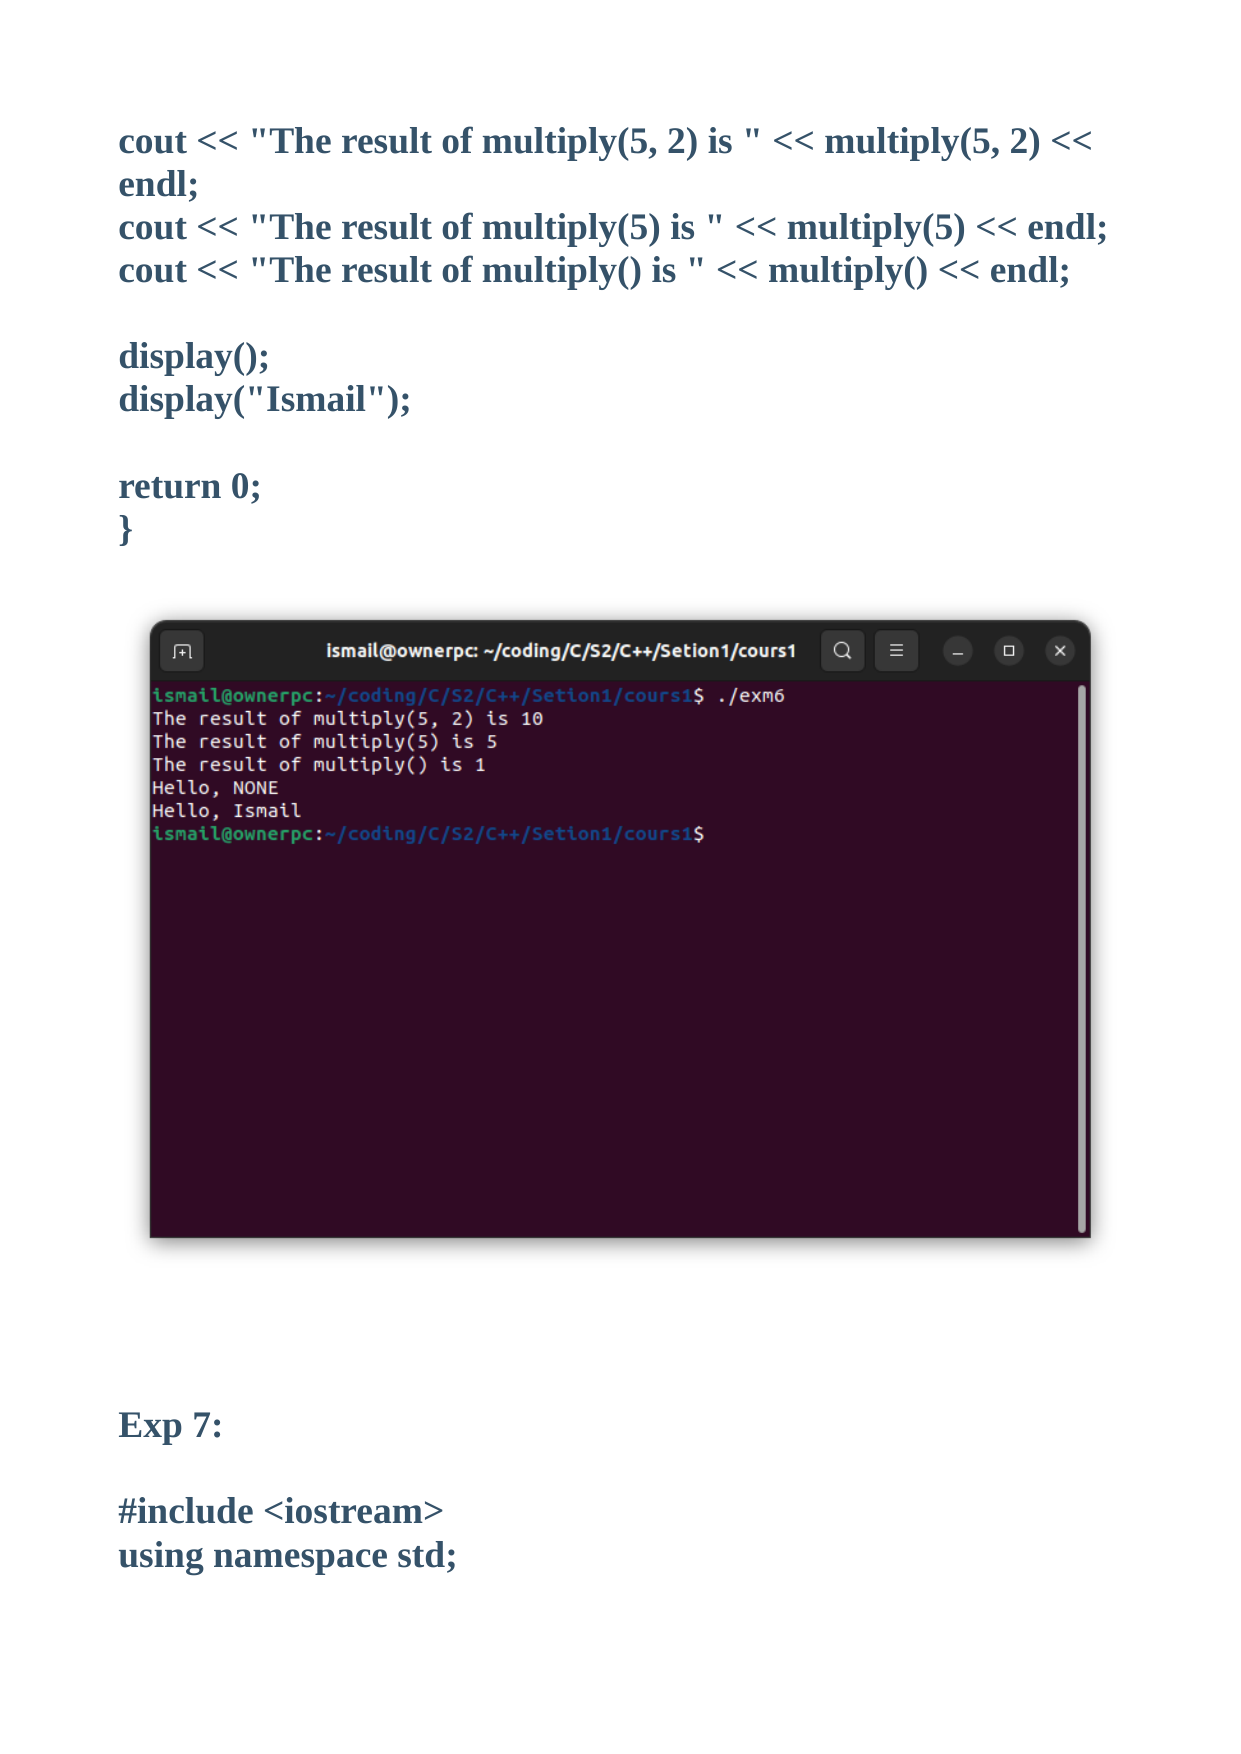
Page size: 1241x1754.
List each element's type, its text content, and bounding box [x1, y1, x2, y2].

picture [118, 592, 1123, 1274]
text return 0; [118, 463, 1122, 506]
text cout << "The result of multiply(5) is " << multiply(5) << endl; [118, 204, 1122, 247]
text cout << "The result of multiply() is " << multiply() << endl; [118, 247, 1122, 291]
text display("Ismail"); [118, 377, 1122, 420]
text } [118, 506, 1122, 549]
text display(); [118, 334, 1122, 377]
text using namespace std; [118, 1532, 1122, 1575]
text cout << "The result of multiply(5, 2) is " << multiply(5, 2) << endl; [118, 118, 1122, 204]
text #include <iostream> [118, 1489, 1122, 1532]
text Exp 7: [118, 1403, 1122, 1446]
